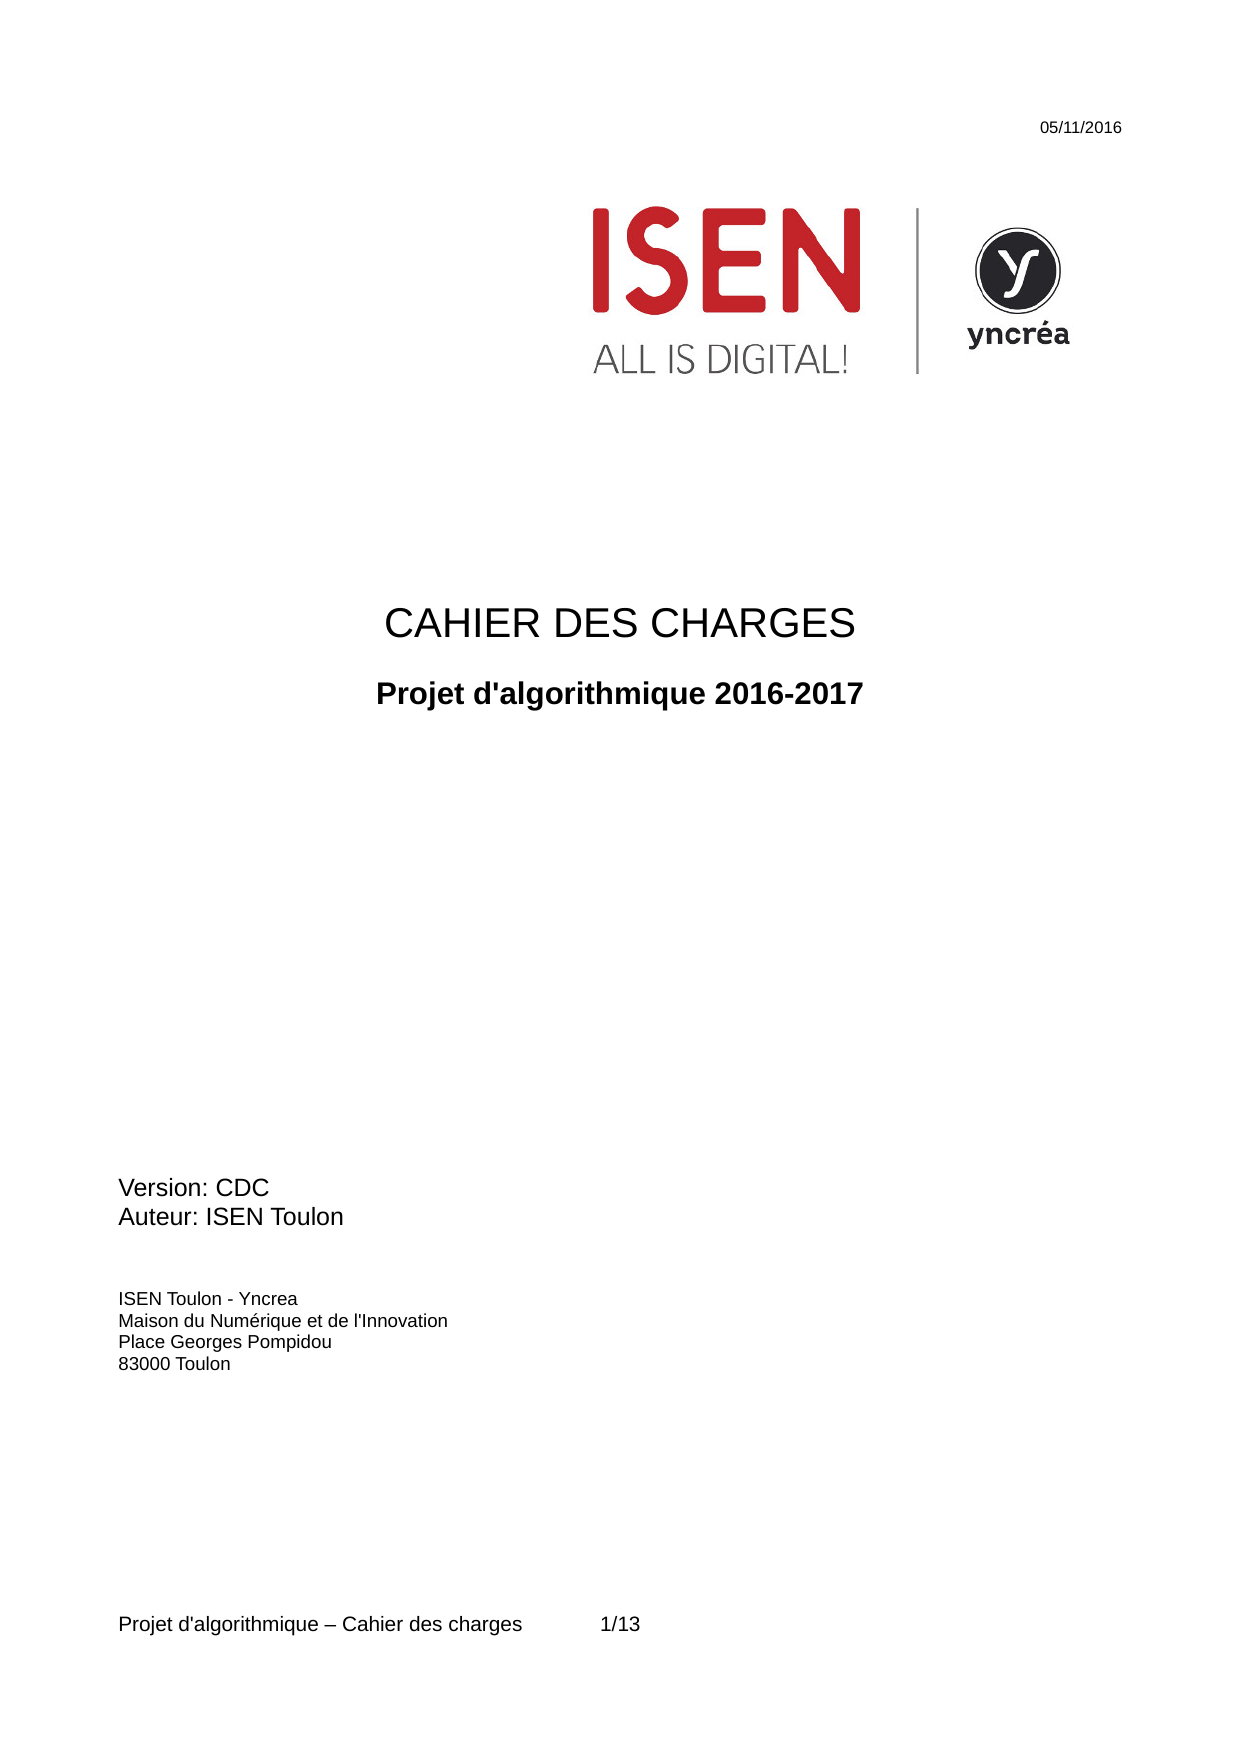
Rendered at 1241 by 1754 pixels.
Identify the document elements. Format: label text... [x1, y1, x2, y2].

text CAHIER DES CHARGES [118, 598, 1122, 646]
picture [541, 168, 1120, 405]
text ISEN Toulon - Yncrea Maison du Numérique et de l'Innovation Place Georges Pompidou [118, 1288, 1122, 1353]
text 83000 Toulon [118, 1353, 1122, 1374]
text Projet d'algorithmique 2016-2017 [118, 675, 1122, 711]
text Version: CDC [118, 1173, 1122, 1202]
text Auteur: ISEN Toulon [118, 1202, 1122, 1231]
